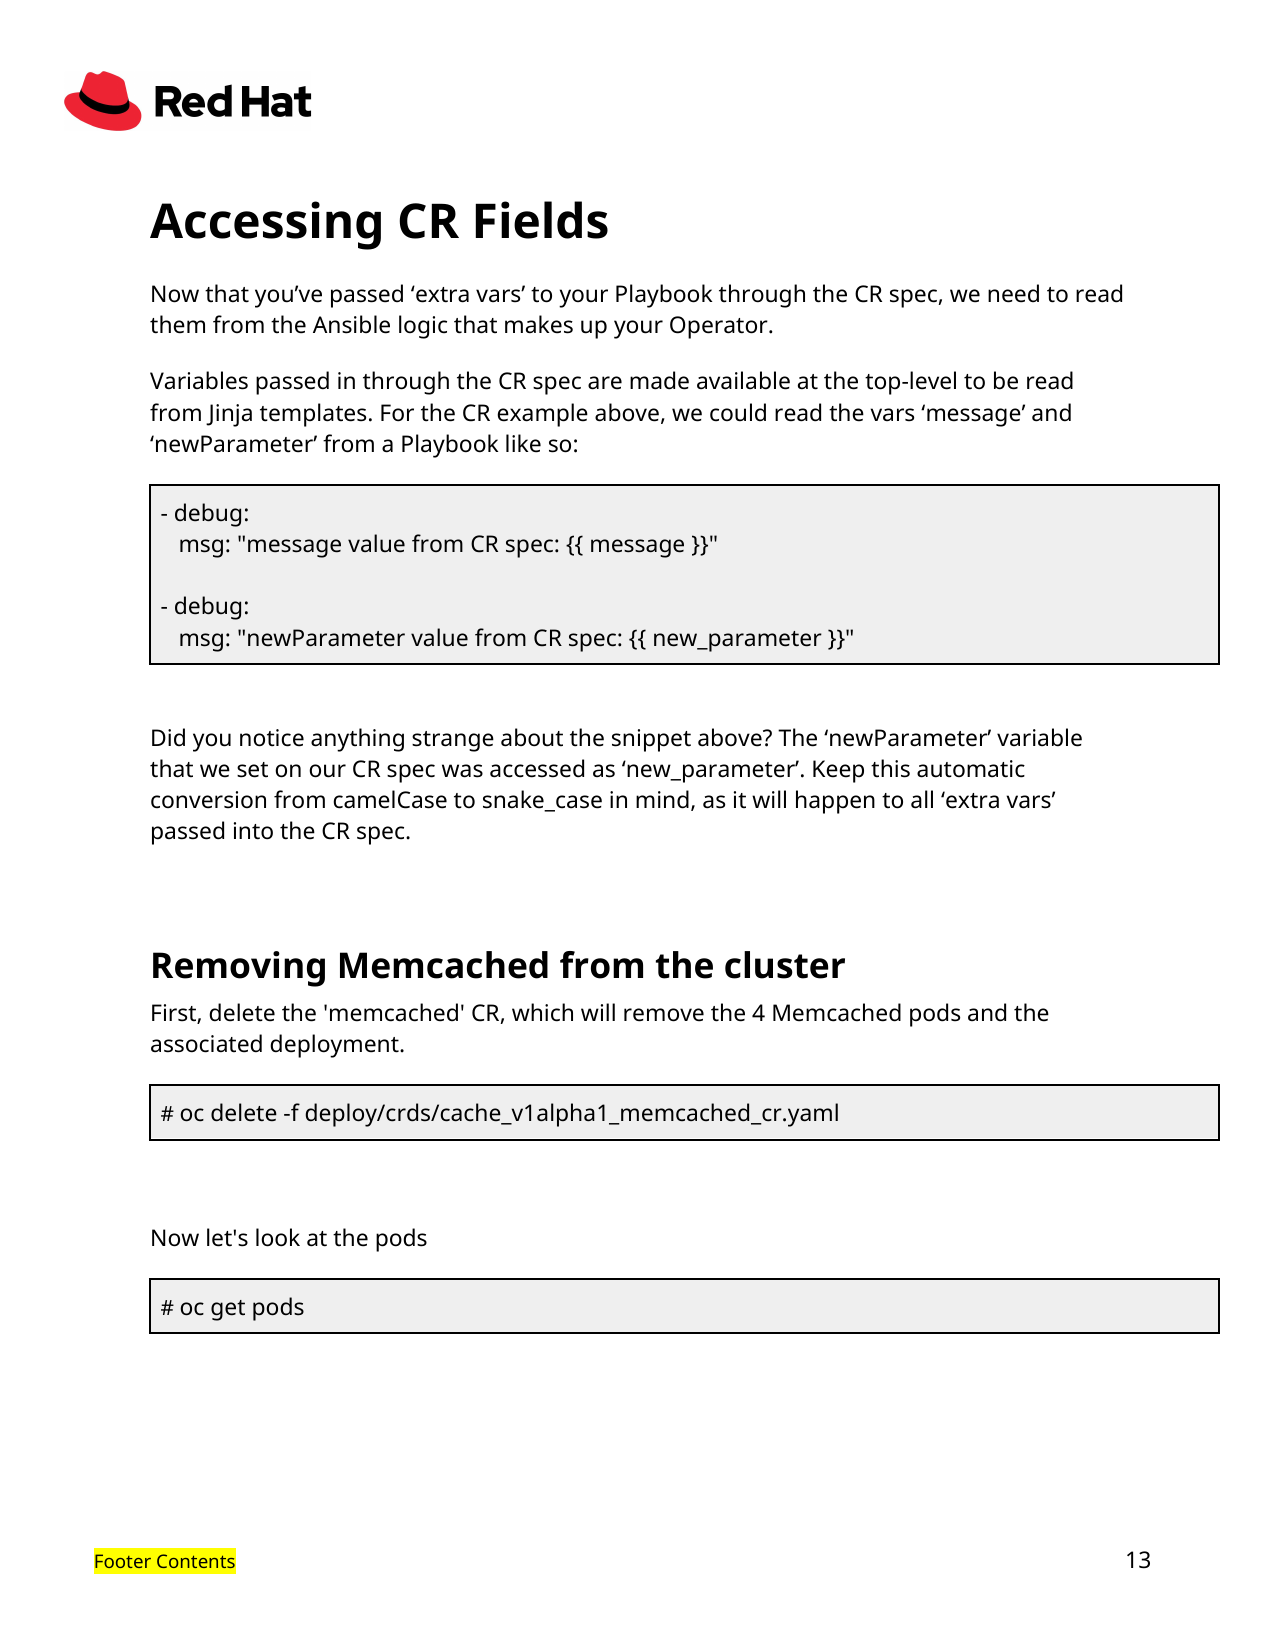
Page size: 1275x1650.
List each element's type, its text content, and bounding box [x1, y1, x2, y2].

text Did you notice anything strange about the snippet above? The ‘newParameter’ variable that we set on our CR spec was accessed as ‘new_parameter’. Keep this automatic conversion from camelCase to snake_case in mind, as it will happen to all ‘extra vars’ passed into the CR spec. [150, 722, 1125, 847]
text First, delete the 'memcached' CR, which will remove the 4 Memcached pods and the associated deployment. [150, 997, 1125, 1059]
subtitle Accessing CR Fields [150, 187, 1125, 253]
table_header # oc delete -f deploy/crds/cache_v1alpha1_memcached_cr.yaml [151, 1086, 1218, 1138]
table_header - debug: msg: "message value from CR spec: {{ message }}" - debug: msg: "newParameter value from CR spec: {{ new_parameter }}" [151, 486, 1218, 663]
text Variables passed in through the CR spec are made available at the top-level to be read from Jinja templates. For the CR example above, we could read the vars ‘message’ and ‘newParameter’ from a Playbook like so: [150, 365, 1125, 459]
text Now let's look at the pods [150, 1222, 1125, 1253]
table_header # oc get pods [151, 1280, 1218, 1332]
text Now that you’ve passed ‘extra vars’ to your Playbook through the CR spec, we need to read them from the Ansible logic that makes up your Operator. [150, 278, 1125, 340]
picture [64, 71, 312, 131]
subtitle Removing Memcached from the cluster [150, 940, 1125, 988]
